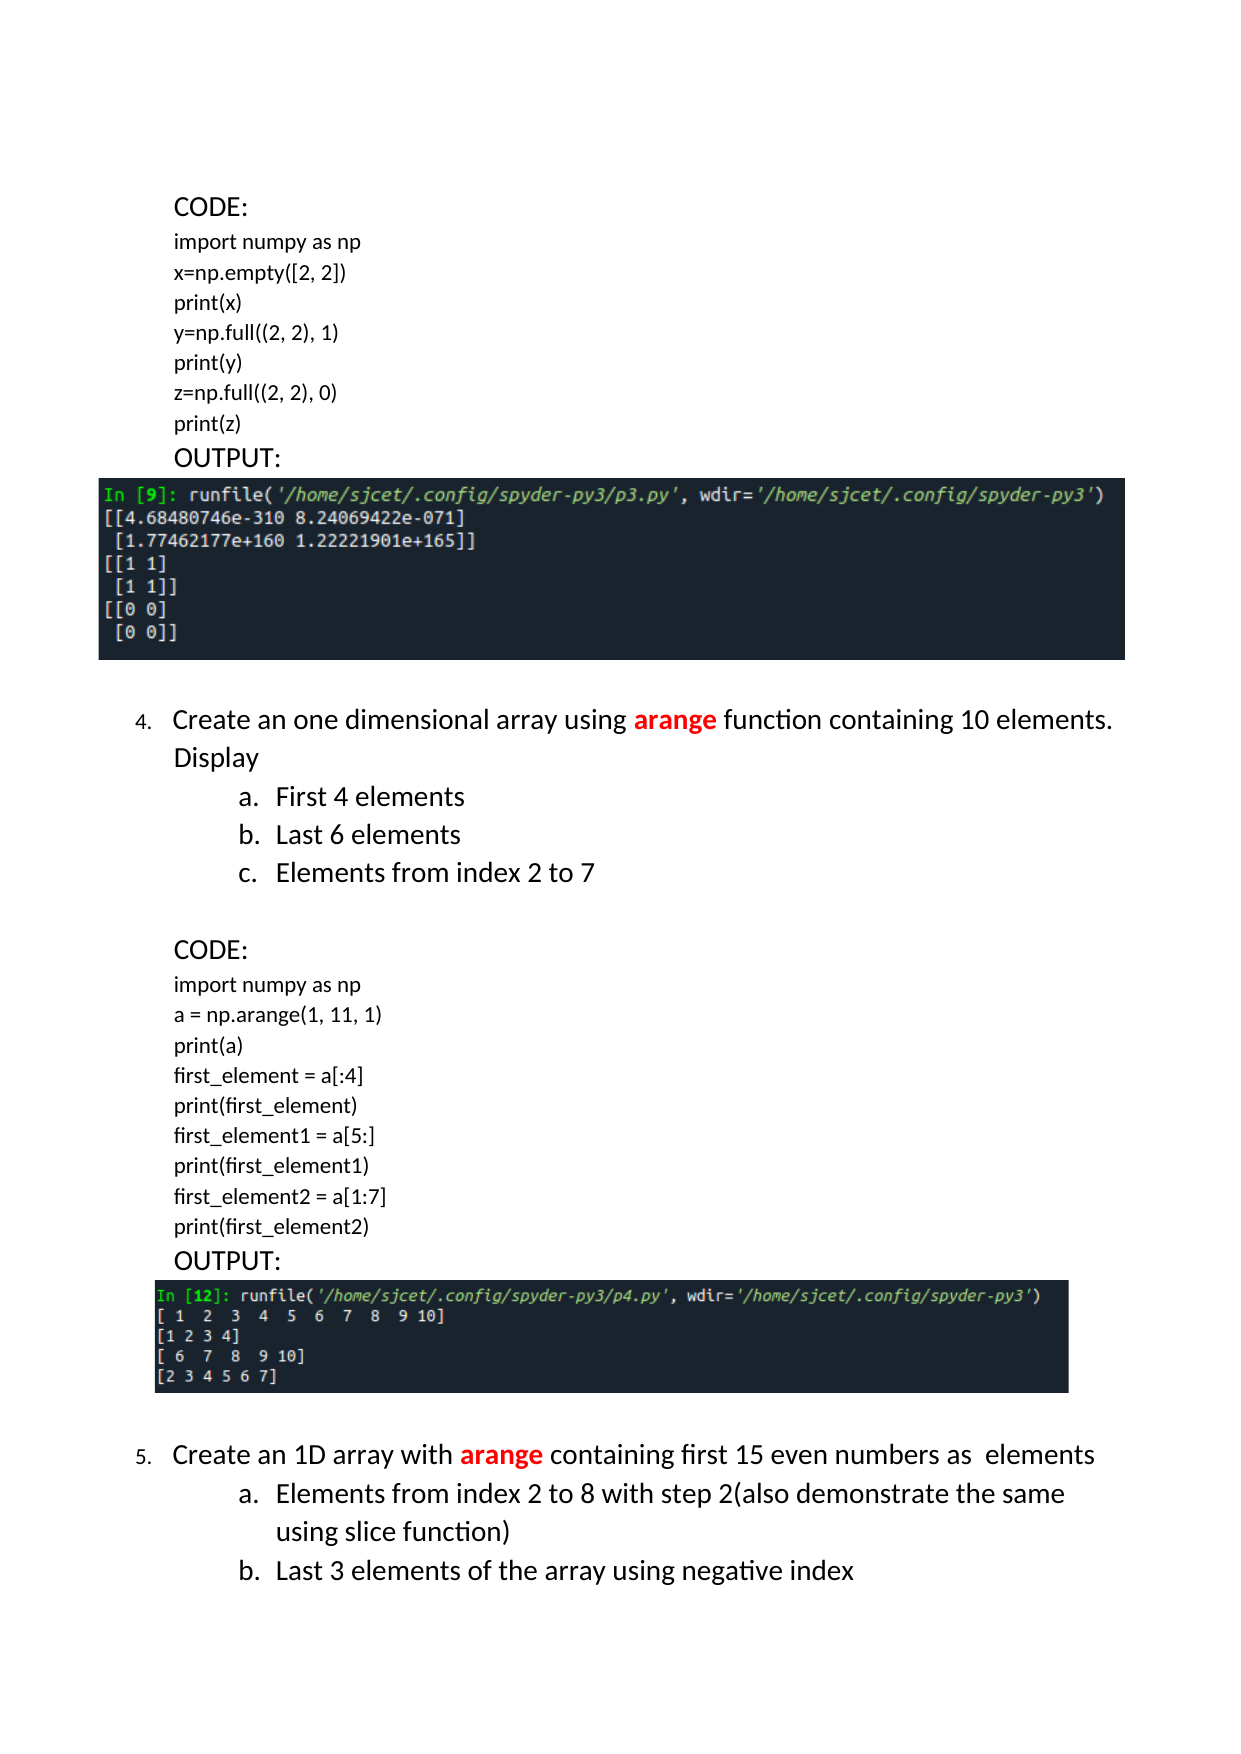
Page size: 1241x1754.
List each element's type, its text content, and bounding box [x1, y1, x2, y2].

text OUTPUT: [98, 1242, 1125, 1278]
text Display [173, 739, 1125, 775]
list Elements from index 2 to 8 with step 2(also demonstrate the same using slice function) [238, 1475, 1125, 1549]
picture [154, 1280, 1069, 1393]
text print(x) [98, 288, 1125, 316]
text CODE: [98, 931, 1125, 967]
text print(y) [98, 348, 1125, 376]
text y=np.full((2, 2), 1) [98, 318, 1125, 346]
list Create an one dimensional array using arange function containing 10 elements. [135, 701, 1125, 736]
picture [98, 478, 1125, 660]
text a = np.arange(1, 11, 1) [98, 1001, 1125, 1029]
text CODE: [98, 188, 1125, 224]
text first_element1 = a[5:] [98, 1121, 1125, 1149]
text x=np.empty([2, 2]) [98, 258, 1125, 286]
text first_element = a[:4] [98, 1061, 1125, 1089]
text first_element2 = a[1:7] [98, 1182, 1125, 1210]
text z=np.full((2, 2), 0) [98, 378, 1125, 407]
list Elements from index 2 to 7 [238, 854, 1125, 890]
text import numpy as np [98, 970, 1125, 998]
text import numpy as np [98, 227, 1125, 255]
list First 4 elements [238, 778, 1125, 813]
list Last 6 elements [238, 816, 1125, 852]
text print(first_element1) [98, 1152, 1125, 1180]
list Create an 1D array with arange containing first 15 even numbers as elements [135, 1436, 1125, 1472]
text print(first_element) [98, 1091, 1125, 1119]
text print(first_element2) [98, 1212, 1125, 1240]
list Last 3 elements of the array using negative index [238, 1552, 1125, 1587]
text print(z) [98, 409, 1125, 437]
text OUTPUT: [98, 439, 1125, 475]
text print(a) [98, 1031, 1125, 1059]
